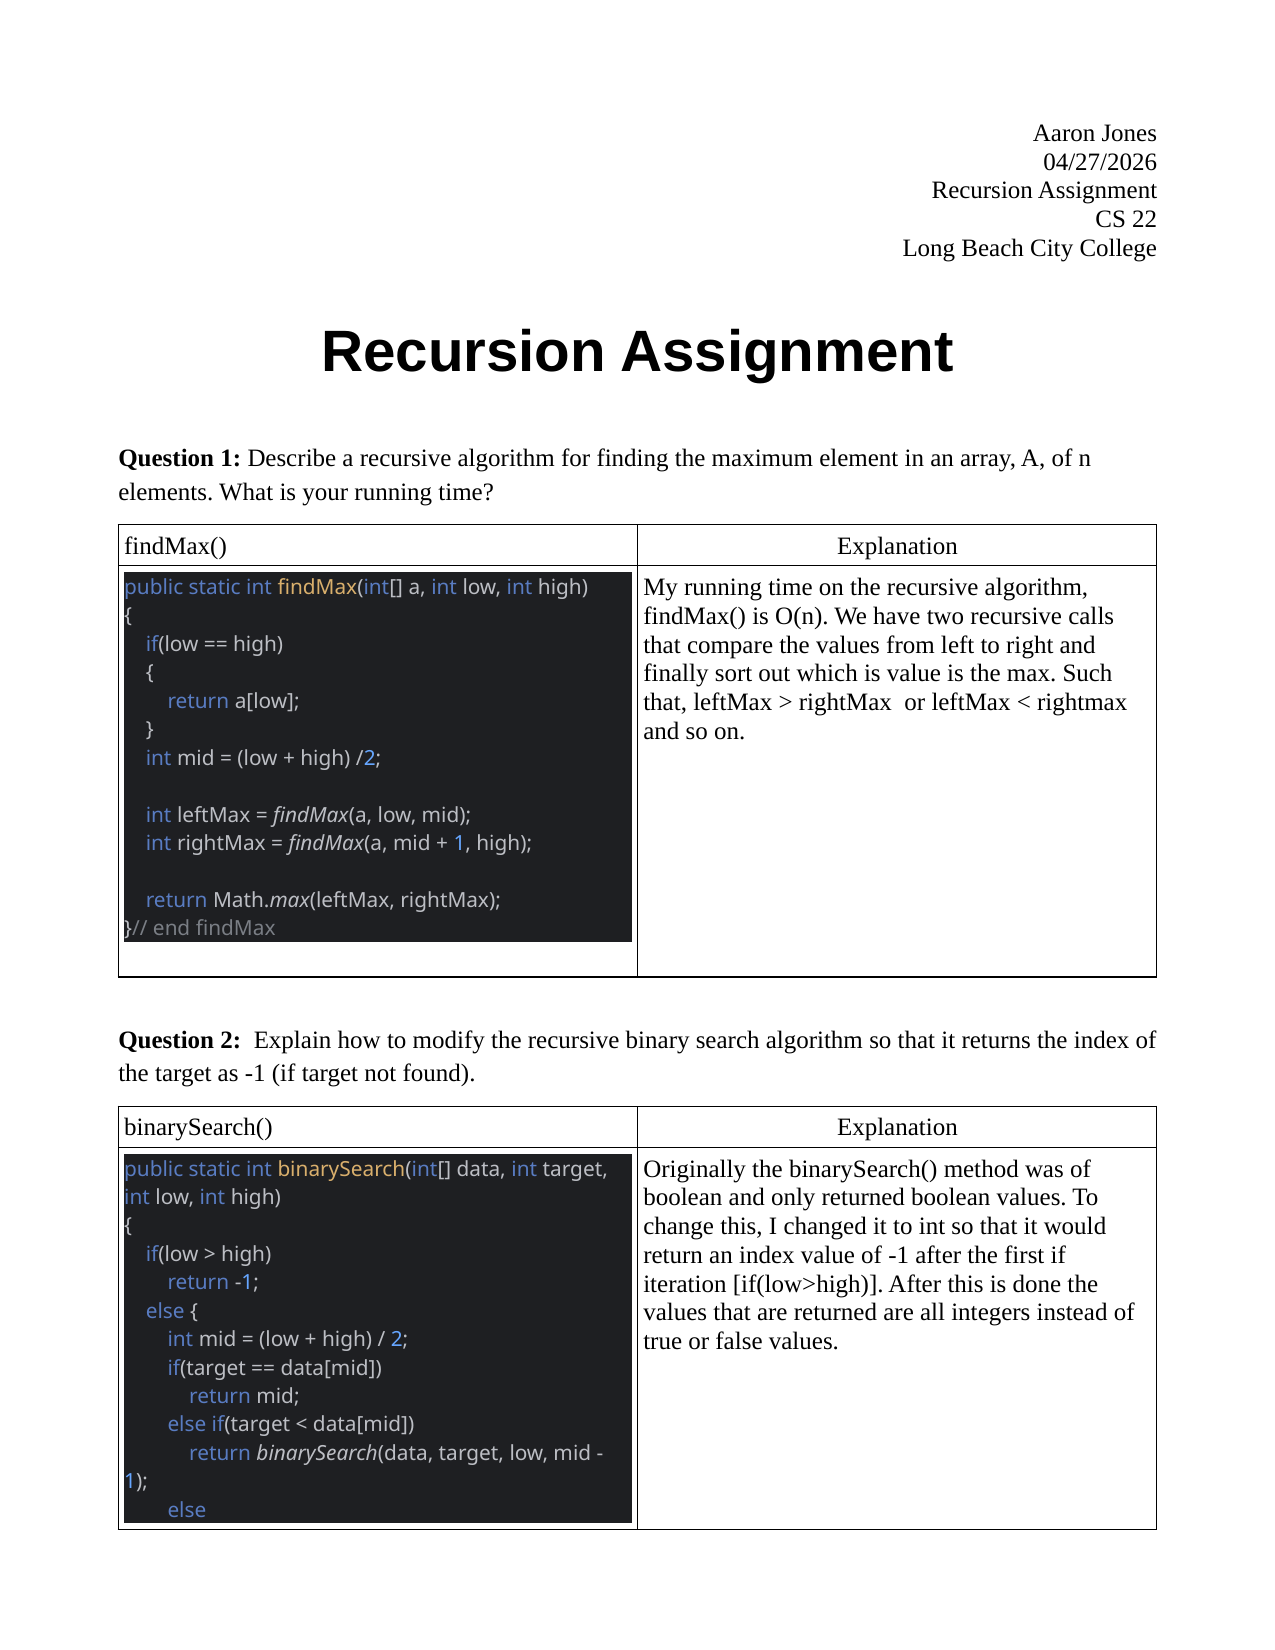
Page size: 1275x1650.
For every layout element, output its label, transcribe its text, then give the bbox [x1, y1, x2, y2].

table_cell Originally the binarySearch() method was of boolean and only returned boolean values. To change this, I changed it to int so that it would return an index value of -1 after the first if iteration [if(low>high)]. After this is done the values that are returned are all integers instead of true or false values. [638, 1148, 1156, 1529]
table_cell public static int binarySearch(int[] data, int target, int low, int high) { if(low > high) return -1; else { int mid = (low + high) / 2; if(target == data[mid]) return mid; else if(target < data[mid]) return binarySearch(data, target, low, mid - 1); else [119, 1148, 637, 1529]
text Question 1: Describe a recursive algorithm for finding the maximum element in an array, A, of n elements. What is your running time? [118, 443, 1157, 505]
table_header Explanation [638, 525, 1156, 565]
table_header Explanation [638, 1107, 1156, 1147]
table_header binarySearch() [119, 1107, 637, 1147]
text Question 2: Explain how to modify the recursive binary search algorithm so that it returns the index of the target as -1 (if target not found). [118, 1025, 1157, 1087]
title Recursion Assignment [118, 316, 1157, 383]
table_header findMax() [119, 525, 637, 565]
table_cell public static int findMax(int[] a, int low, int high) { if(low == high) { return a[low]; } int mid = (low + high) /2; int leftMax = findMax(a, low, mid); int rightMax = findMax(a, mid + 1, high); return Math.max(leftMax, rightMax); }// end findMax [119, 566, 637, 976]
table_cell My running time on the recursive algorithm, findMax() is O(n). We have two recursive calls that compare the values from left to right and finally sort out which is value is the max. Such that, leftMax > rightMax or leftMax < rightmax and so on. [638, 566, 1156, 976]
